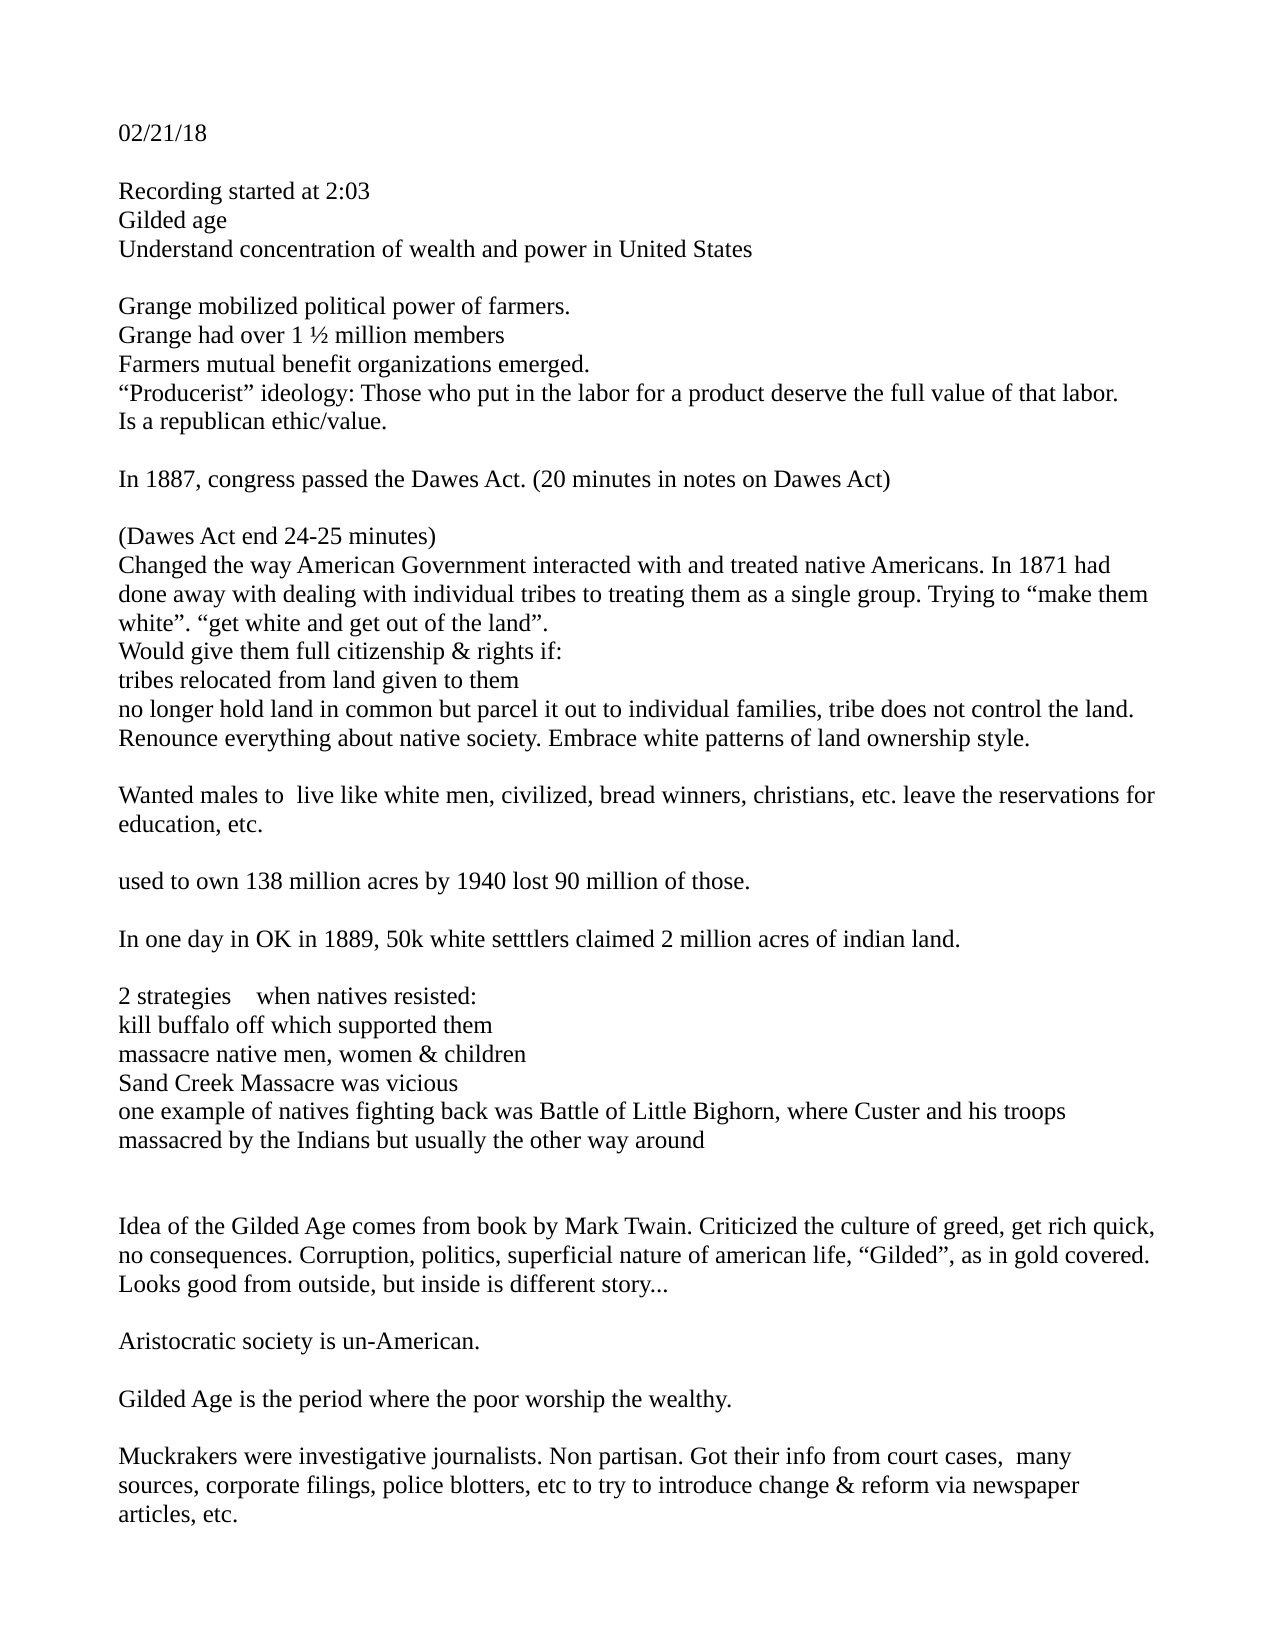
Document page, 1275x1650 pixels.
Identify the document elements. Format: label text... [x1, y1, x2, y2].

text In 1887, congress passed the Dawes Act. (20 minutes in notes on Dawes Act) [118, 464, 1157, 493]
text Grange had over 1 ½ million members [118, 320, 1157, 349]
text Recording started at 2:03 [118, 176, 1157, 205]
text one example of natives fighting back was Battle of Little Bighorn, where Custer and his troops massacred by the Indians but usually the other way around [118, 1096, 1157, 1154]
text Gilded Age is the period where the poor worship the wealthy. [118, 1384, 1157, 1413]
text Muckrakers were investigative journalists. Non partisan. Got their info from court cases, many sources, corporate filings, police blotters, etc to try to introduce change & reform via newspaper articles, etc. [118, 1441, 1157, 1528]
text kill buffalo off which supported them [118, 1010, 1157, 1039]
text 2 strategies when natives resisted: [118, 981, 1157, 1010]
text Aristocratic society is un-American. [118, 1326, 1157, 1355]
text In one day in OK in 1889, 50k white setttlers claimed 2 million acres of indian land. [118, 924, 1157, 953]
text Gilded age [118, 205, 1157, 234]
text Wanted males to live like white men, civilized, bread winners, christians, etc. leave the reservations for education, etc. [118, 780, 1157, 838]
text “Producerist” ideology: Those who put in the labor for a product deserve the full value of that labor. [118, 378, 1157, 406]
text Farmers mutual benefit organizations emerged. [118, 349, 1157, 378]
text Renounce everything about native society. Embrace white patterns of land ownership style. [118, 723, 1157, 751]
text no longer hold land in common but parcel it out to individual families, tribe does not control the land. [118, 694, 1157, 723]
text used to own 138 million acres by 1940 lost 90 million of those. [118, 866, 1157, 895]
text massacre native men, women & children [118, 1039, 1157, 1068]
text Sand Creek Massacre was vicious [118, 1068, 1157, 1096]
text Grange mobilized political power of farmers. [118, 291, 1157, 320]
text Would give them full citizenship & rights if: [118, 636, 1157, 665]
text (Dawes Act end 24-25 minutes) [118, 521, 1157, 550]
text Understand concentration of wealth and power in United States [118, 234, 1157, 263]
text tribes relocated from land given to them [118, 665, 1157, 694]
text Changed the way American Government interacted with and treated native Americans. In 1871 had done away with dealing with individual tribes to treating them as a single group. Trying to “make them white”. “get white and get out of the land”. [118, 550, 1157, 636]
text Idea of the Gilded Age comes from book by Mark Twain. Criticized the culture of greed, get rich quick, no consequences. Corruption, politics, superficial nature of american life, “Gilded”, as in gold covered. Looks good from outside, but inside is different story... [118, 1211, 1157, 1298]
text Is a republican ethic/value. [118, 406, 1157, 435]
